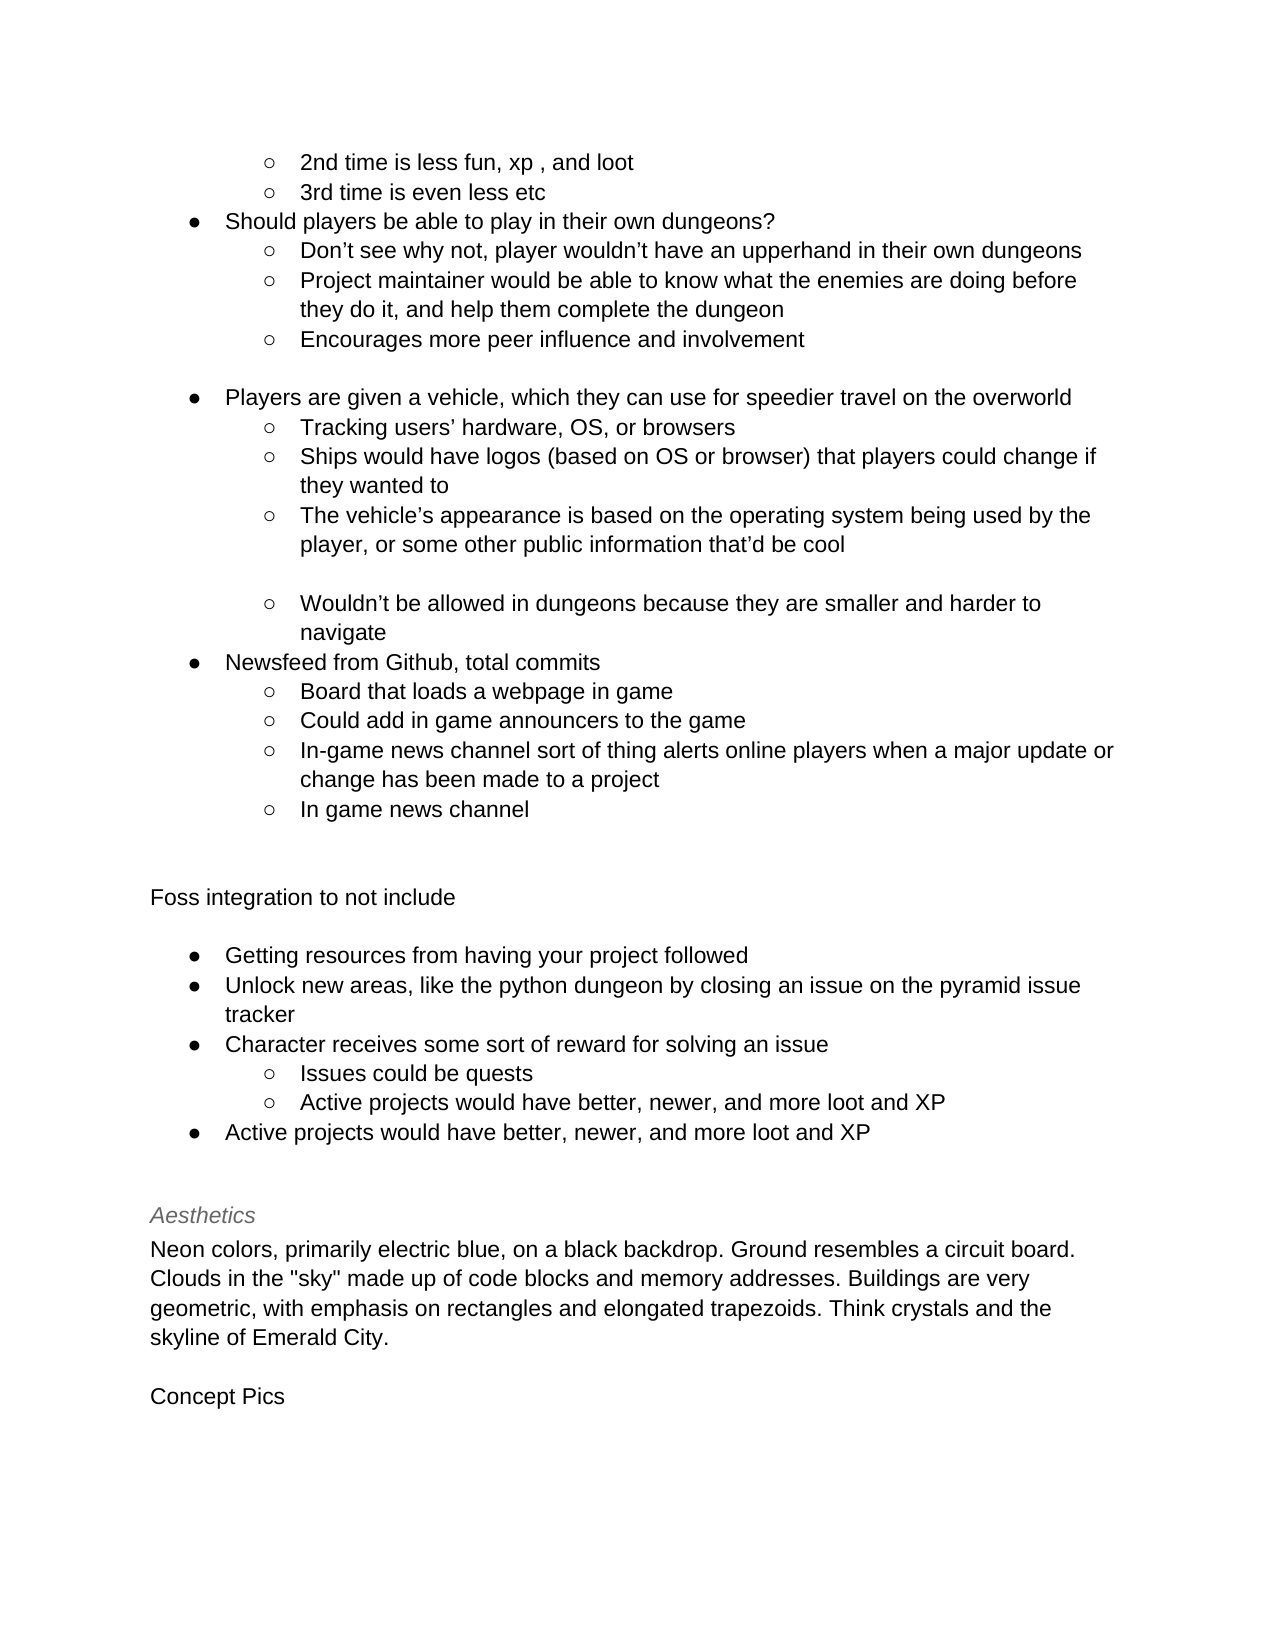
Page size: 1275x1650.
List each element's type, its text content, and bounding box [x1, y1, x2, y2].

list Board that loads a webpage in game [262, 679, 1125, 704]
text Foss integration to not include [150, 884, 1125, 910]
list The vehicle’s appearance is based on the operating system being used by the player, or some other public information that’d be cool [262, 502, 1125, 557]
list Newsfeed from Github, total commits [187, 649, 1125, 675]
list Character receives some sort of reward for solving an issue [187, 1031, 1125, 1057]
list Don’t see why not, player wouldn’t have an upperhand in their own dungeons [262, 238, 1125, 264]
list Encourages more peer influence and involvement [262, 326, 1125, 352]
text Neon colors, primarily electric blue, on a black backdrop. Ground resembles a circuit board. Clouds in the "sky" made up of code blocks and memory addresses. Buildings are very geometric, with emphasis on rectangles and elongated trapezoids. Think crystals and the skyline of Emerald City. [150, 1237, 1125, 1350]
list Getting resources from having your project followed [187, 943, 1125, 969]
list In game news channel [262, 796, 1125, 822]
list Ships would have logos (based on OS or browser) that players could change if they wanted to [262, 444, 1125, 499]
list Project maintainer would be able to know what the enemies are doing before they do it, and help them complete the dungeon [262, 267, 1125, 322]
list Players are given a vehicle, which they can use for speedier travel on the overworld [187, 385, 1125, 411]
list Unlock new areas, like the python dungeon by closing an issue on the pyramid issue tracker [187, 972, 1125, 1027]
list Active projects would have better, newer, and more loot and XP [262, 1090, 1125, 1116]
list Should players be able to play in their own dungeons? [187, 209, 1125, 234]
list Issues could be quests [262, 1061, 1125, 1086]
subtitle Aesthetics [150, 1203, 1125, 1229]
list 3rd time is even less etc [262, 179, 1125, 205]
text Concept Pics [150, 1383, 1125, 1409]
list Wouldn’t be allowed in dungeons because they are smaller and harder to navigate [262, 591, 1125, 646]
list Could add in game announcers to the game [262, 708, 1125, 734]
list 2nd time is less fun, xp , and loot [262, 150, 1125, 176]
list Active projects would have better, newer, and more loot and XP [187, 1119, 1125, 1145]
list Tracking users’ hardware, OS, or browsers [262, 414, 1125, 440]
list In-game news channel sort of thing alerts online players when a major update or change has been made to a project [262, 737, 1125, 792]
